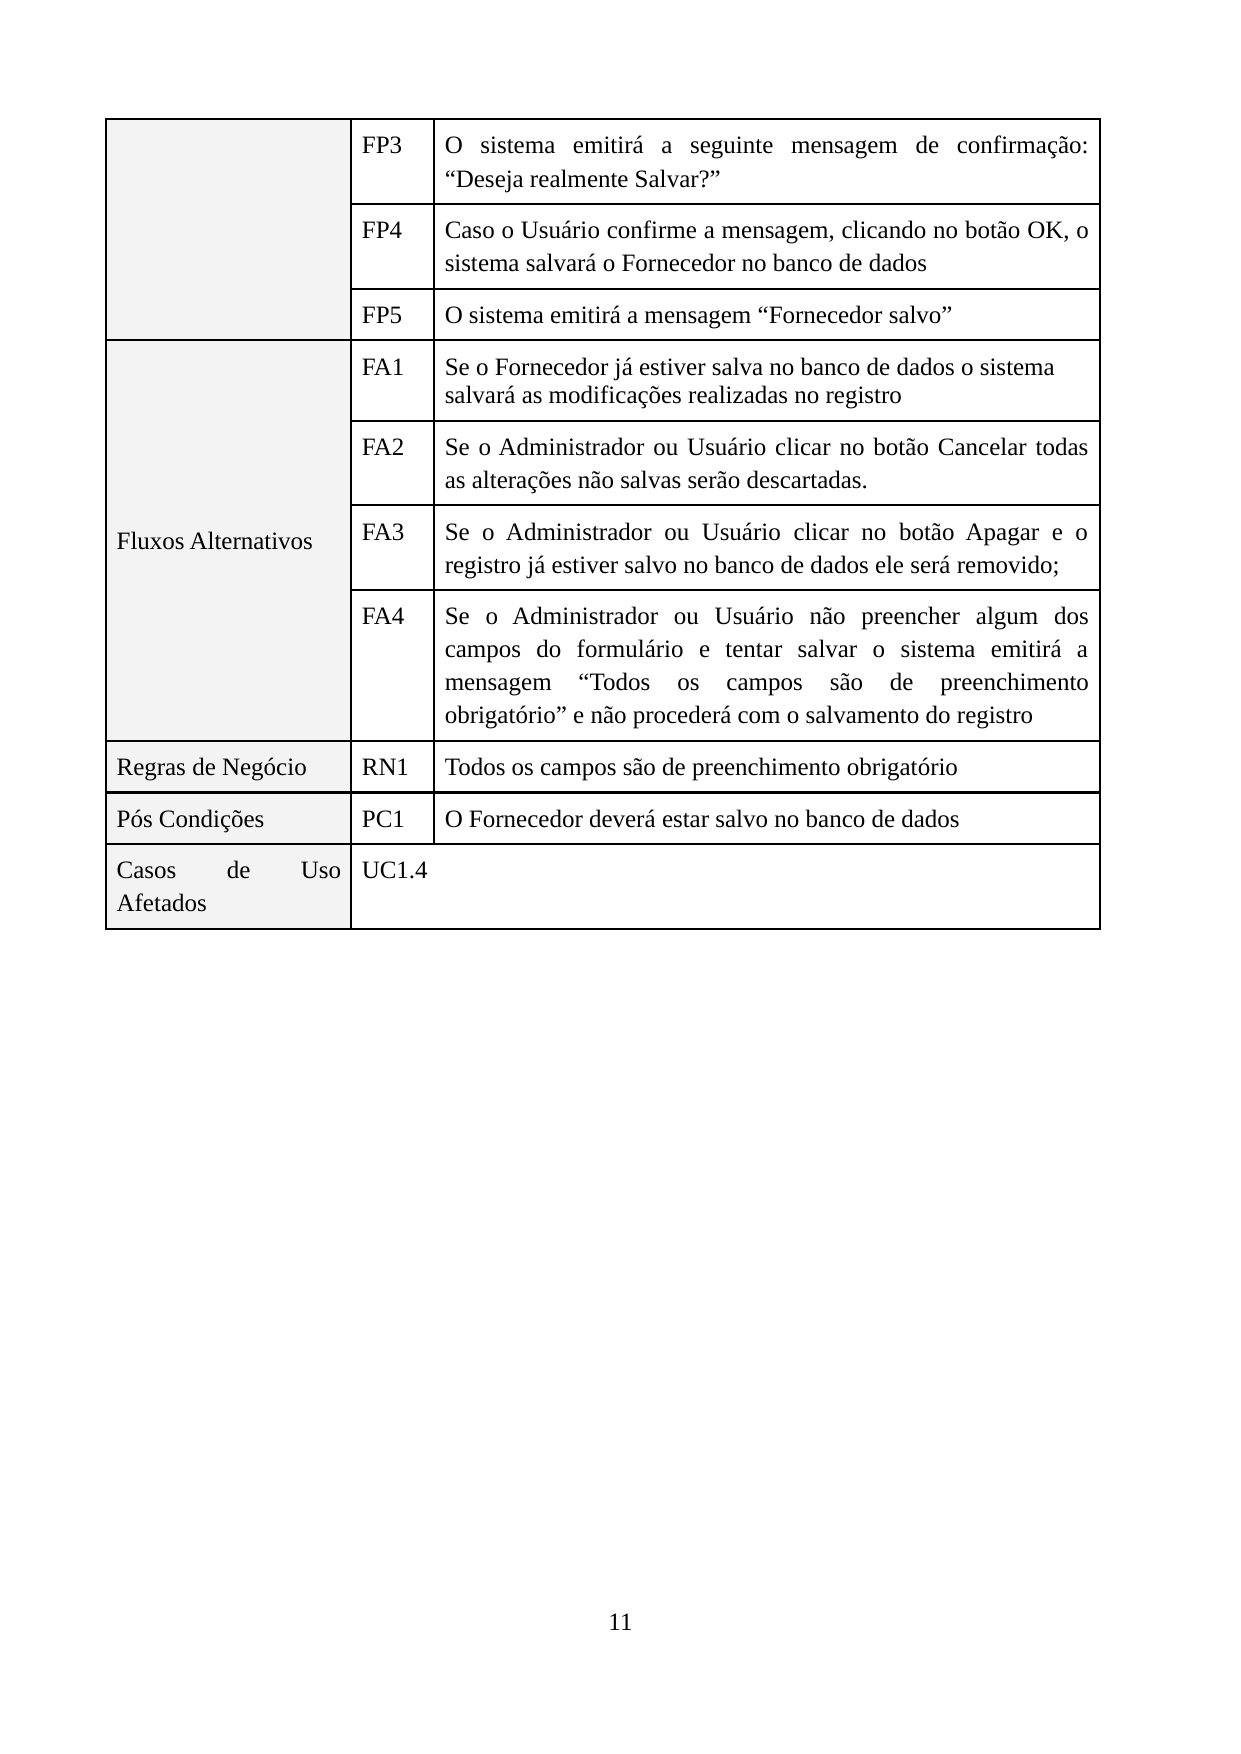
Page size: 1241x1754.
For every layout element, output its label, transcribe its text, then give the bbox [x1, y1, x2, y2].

table_cell Regras de Negócio [107, 742, 350, 791]
table_cell O Fornecedor deverá estar salvo no banco de dados [435, 794, 1099, 843]
table_cell Fluxos Alternativos [107, 341, 350, 740]
table_cell O sistema emitirá a mensagem “Fornecedor salvo” [435, 290, 1099, 339]
table_cell Se o Administrador ou Usuário clicar no botão Apagar e o registro já estiver salvo no banco de dados ele será removido; [435, 506, 1099, 589]
table_cell FP4 [352, 205, 433, 287]
table_cell FP3 [352, 120, 433, 203]
table_cell [107, 120, 350, 339]
table_cell Se o Administrador ou Usuário não preencher algum dos campos do formulário e tentar salvar o sistema emitirá a mensagem “Todos os campos são de preenchimento obrigatório” e não procederá com o salvamento do registro [435, 591, 1099, 740]
table_cell FA4 [352, 591, 433, 740]
table_cell Todos os campos são de preenchimento obrigatório [435, 742, 1099, 791]
table_cell FA2 [352, 422, 433, 504]
table_cell FA1 [352, 341, 433, 419]
table_cell RN1 [352, 742, 433, 791]
table_cell UC1.4 [352, 845, 1099, 928]
table_cell Caso o Usuário confirme a mensagem, clicando no botão OK, o sistema salvará o Fornecedor no banco de dados [435, 205, 1099, 287]
table_cell Se o Fornecedor já estiver salva no banco de dados o sistema salvará as modificações realizadas no registro [435, 341, 1099, 419]
table_cell PC1 [352, 794, 433, 843]
table_cell FP5 [352, 290, 433, 339]
table_cell Se o Administrador ou Usuário clicar no botão Cancelar todas as alterações não salvas serão descartadas. [435, 422, 1099, 504]
table_cell O sistema emitirá a seguinte mensagem de confirmação: “Deseja realmente Salvar?” [435, 120, 1099, 203]
table_cell Casos de Uso Afetados [107, 845, 350, 928]
table_cell Pós Condições [107, 794, 350, 843]
table_cell FA3 [352, 506, 433, 589]
